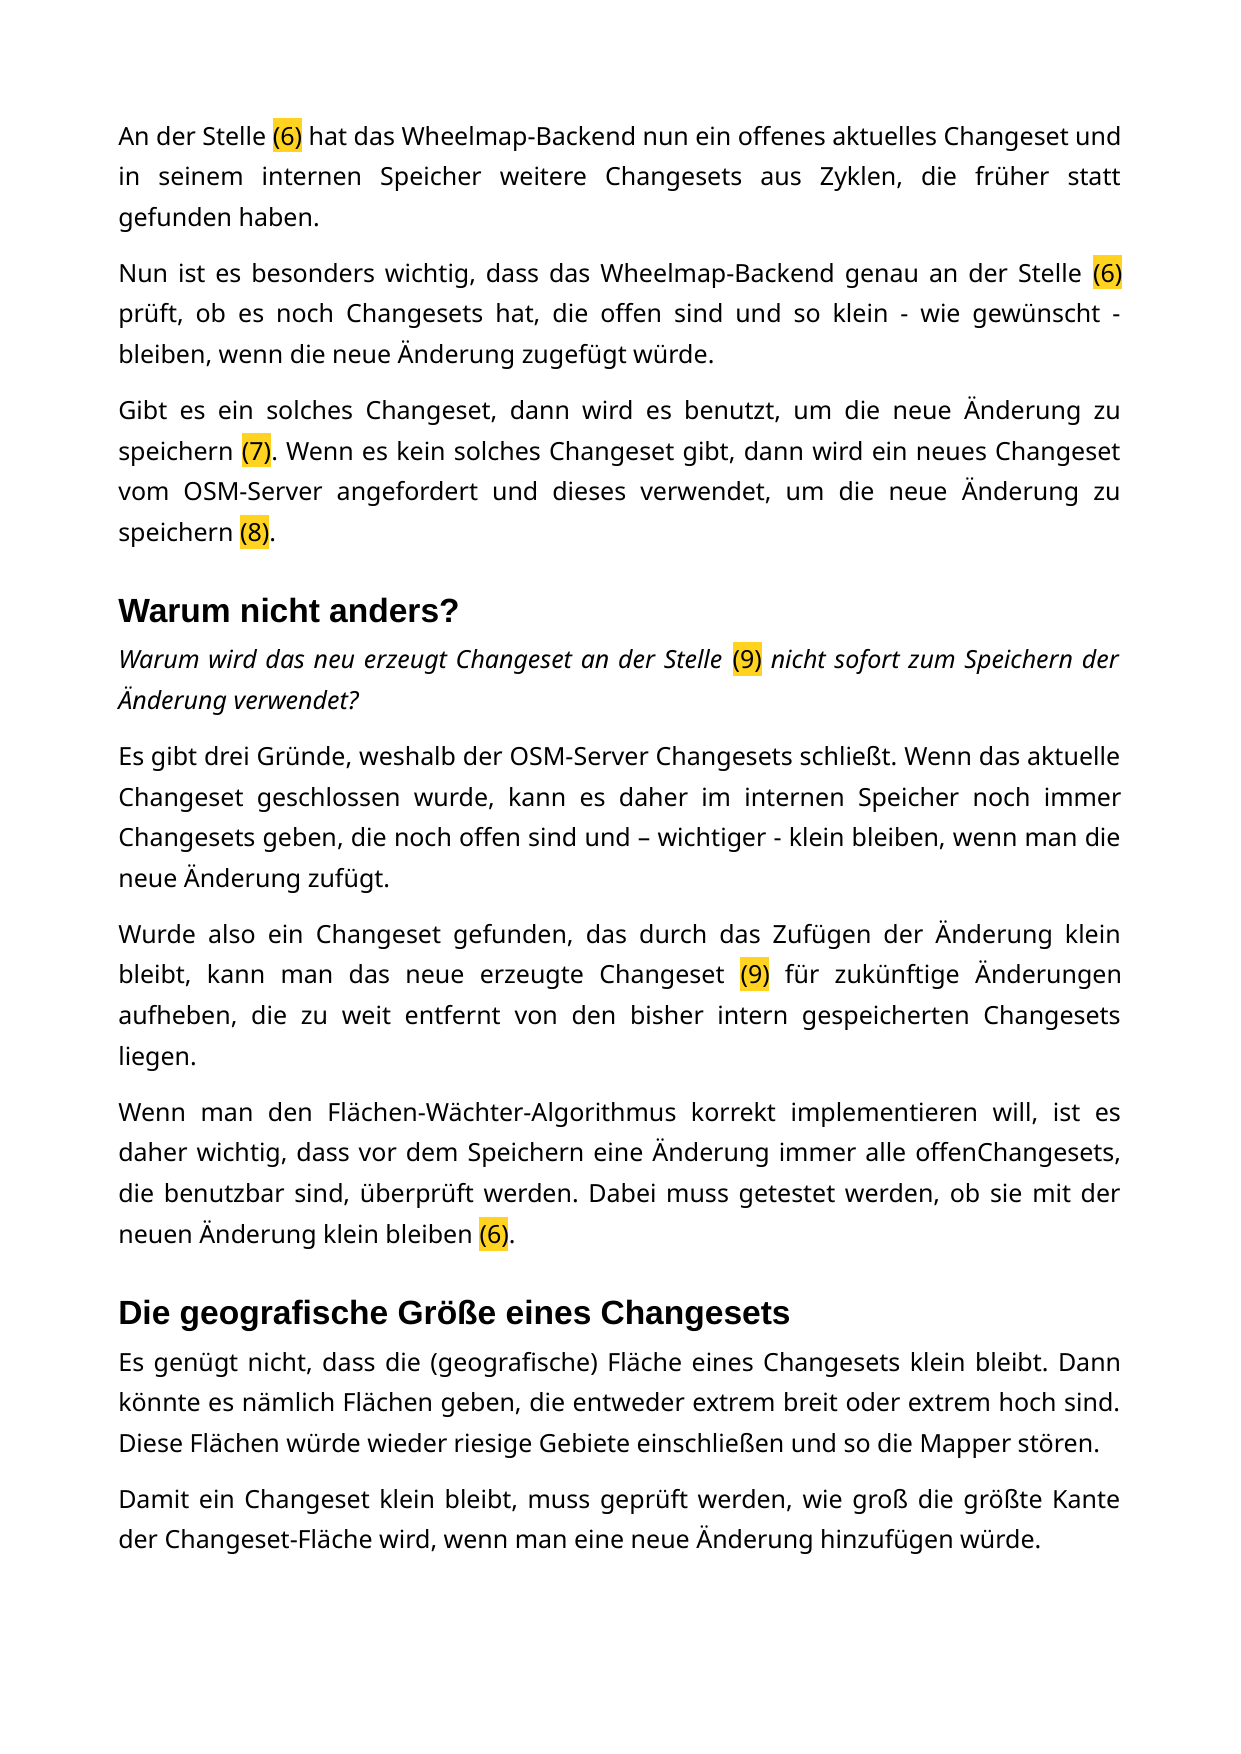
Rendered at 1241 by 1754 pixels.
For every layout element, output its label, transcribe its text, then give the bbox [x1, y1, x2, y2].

text Damit ein Changeset klein bleibt, muss geprüft werden, wie groß die größte Kante der Changeset-Fläche wird, wenn man eine neue Änderung hinzufügen würde. [118, 1481, 1122, 1556]
text Wurde also ein Changeset gefunden, das durch das Zufügen der Änderung klein bleibt, kann man das neue erzeugte Changeset (9) für zukünftige Änderungen aufheben, die zu weit entfernt von den bisher intern gespeicherten Changesets liegen. [118, 916, 1122, 1073]
subtitle Warum nicht anders? [118, 591, 1122, 630]
text Warum wird das neu erzeugt Changeset an der Stelle (9) nicht sofort zum Speichern der Änderung verwendet? [118, 642, 1122, 717]
text An der Stelle (6) hat das Wheelmap-Backend nun ein offenes aktuelles Changeset und in seinem internen Speicher weitere Changesets aus Zyklen, die früher statt gefunden haben. [118, 118, 1122, 234]
text Es genügt nicht, dass die (geografische) Fläche eines Changesets klein bleibt. Dann könnte es nämlich Flächen geben, die entweder extrem breit oder extrem hoch sind. Diese Flächen würde wieder riesige Gebiete einschließen und so die Mapper stören. [118, 1344, 1122, 1460]
text Nun ist es besonders wichtig, dass das Wheelmap-Backend genau an der Stelle (6) prüft, ob es noch Changesets hat, die offen sind und so klein - wie gewünscht - bleiben, wenn die neue Änderung zugefügt würde. [118, 255, 1122, 371]
text Es gibt drei Gründe, weshalb der OSM-Server Changesets schließt. Wenn das aktuelle Changeset geschlossen wurde, kann es daher im internen Speicher noch immer Changesets geben, die noch offen sind und – wichtiger - klein bleiben, wenn man die neue Änderung zufügt. [118, 738, 1122, 895]
subtitle Die geografische Größe eines Changesets [118, 1293, 1122, 1332]
text Wenn man den Flächen-Wächter-Algorithmus korrekt implementieren will, ist es daher wichtig, dass vor dem Speichern eine Änderung immer alle offenChangesets, die benutzbar sind, überprüft werden. Dabei muss getestet werden, ob sie mit der neuen Änderung klein bleiben (6). [118, 1094, 1122, 1251]
text Gibt es ein solches Changeset, dann wird es benutzt, um die neue Änderung zu speichern (7). Wenn es kein solches Changeset gibt, dann wird ein neues Changeset vom OSM-Server angefordert und dieses verwendet, um die neue Änderung zu speichern (8). [118, 392, 1122, 549]
